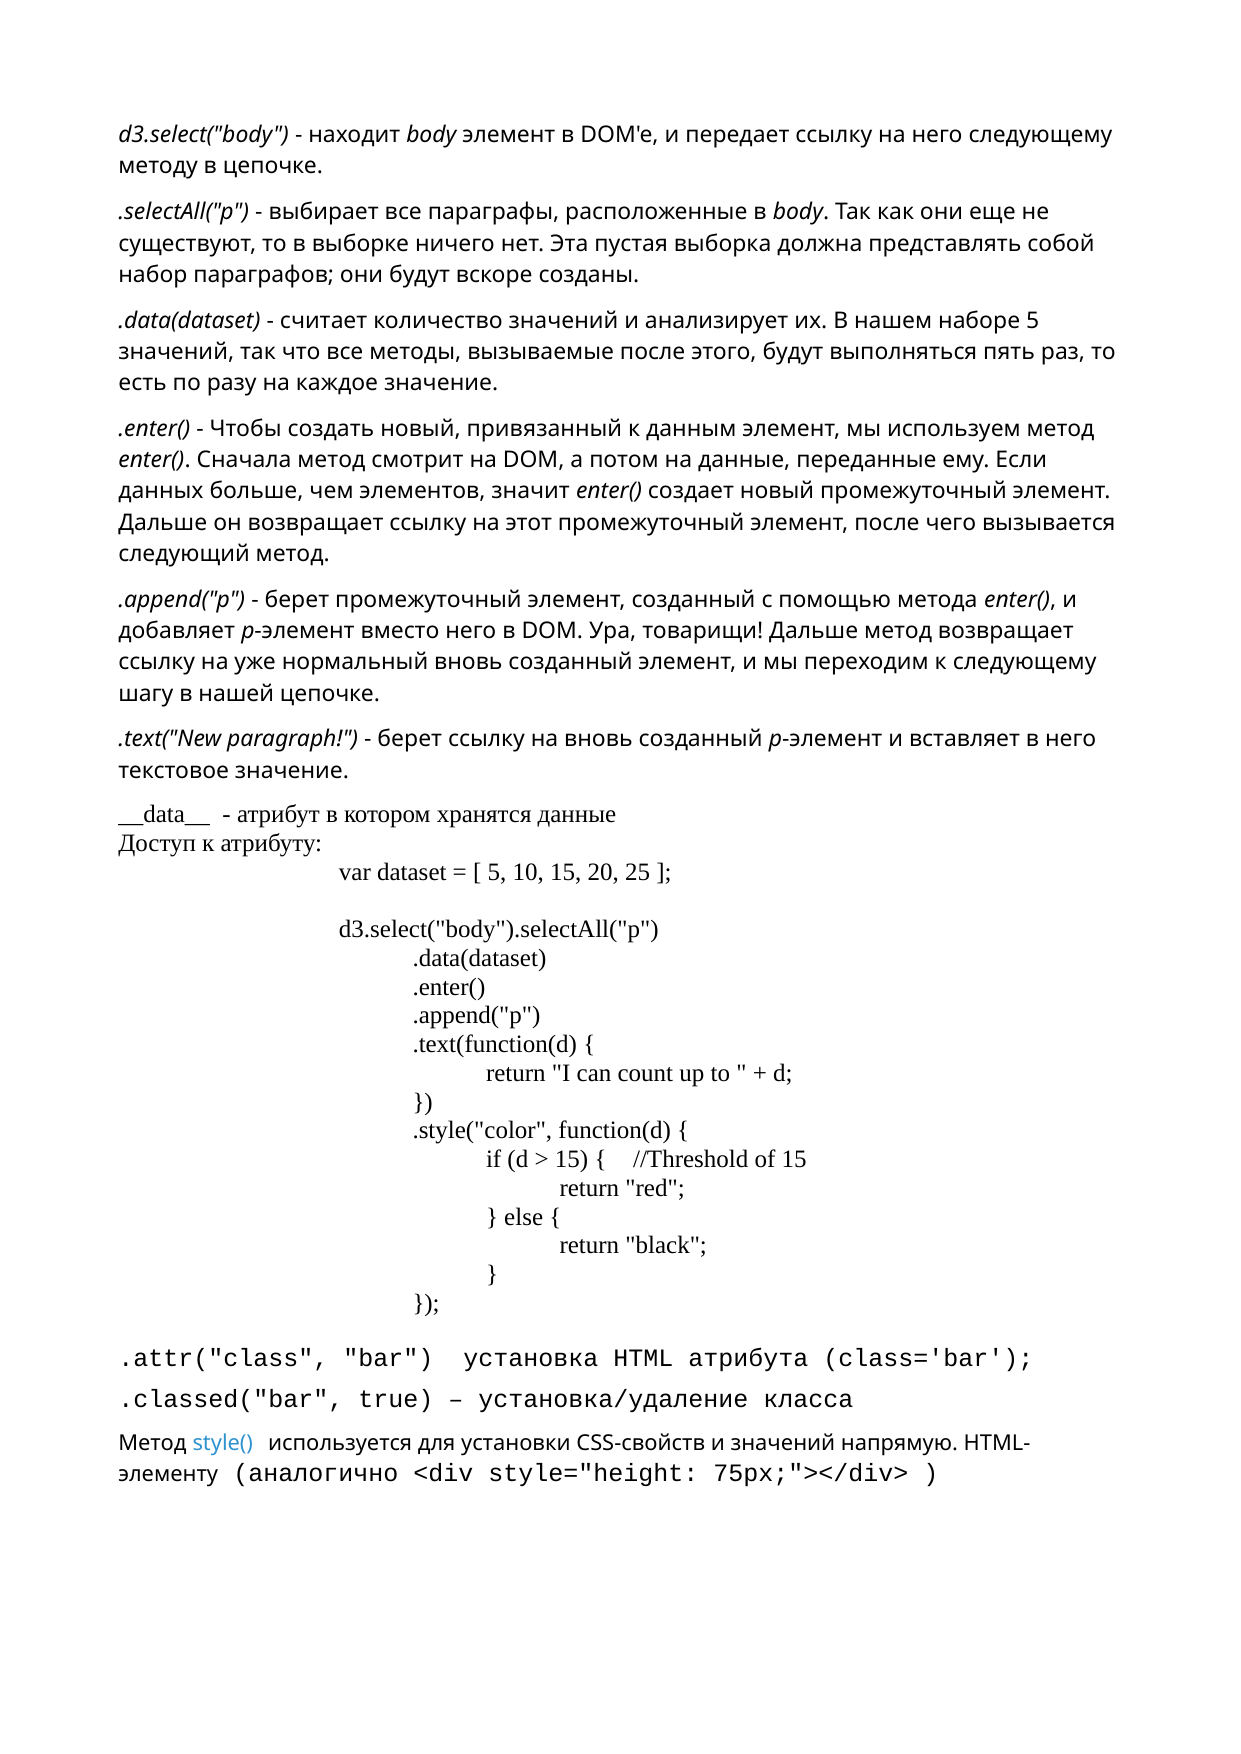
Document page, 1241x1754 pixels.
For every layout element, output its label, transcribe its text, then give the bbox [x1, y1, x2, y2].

text .classed("bar", true) – установка/удаление класса [118, 1386, 1122, 1415]
text .append("p") [118, 1001, 1122, 1029]
text .selectAll("p") - выбирает все параграфы, расположенные в body. Так как они еще не существуют, то в выборке ничего нет. Эта пустая выборка должна представлять собой набор параграфов; они будут вскоре созданы. [118, 195, 1122, 289]
text .text(function(d) { [118, 1029, 1122, 1058]
text __data__ - атрибут в котором хранятся данные [118, 799, 1122, 828]
text } else { [118, 1202, 1122, 1231]
text return "red"; [118, 1173, 1122, 1202]
text .data(dataset) - считает количество значений и анализирует их. В нашем наборе 5 значений, так что все методы, вызываемые после этого, будут выполняться пять раз, то есть по разу на каждое значение. [118, 303, 1122, 397]
text d3.select("body") - находит body элемент в DOM'e, и передает ссылку на него следующему методу в цепочке. [118, 118, 1122, 181]
text if (d > 15) { //Threshold of 15 [118, 1144, 1122, 1173]
text .style("color", function(d) { [118, 1116, 1122, 1144]
text Доступ к атрибуту: [118, 828, 1122, 857]
text }); [118, 1288, 1122, 1317]
text .text("New paragraph!") - берет ссылку на вновь созданный p-элемент и вставляет в него текстовое значение. [118, 722, 1122, 785]
text .enter() [118, 972, 1122, 1001]
text } [118, 1259, 1122, 1288]
text Метод style() используется для установки CSS-свойств и значений напрямую. HTML-элементу (аналогично <div style="height: 75px;"></div> ) [118, 1427, 1122, 1489]
text .attr("class", "bar") установка HTML атрибута (class='bar'); [118, 1346, 1122, 1374]
text }) [118, 1087, 1122, 1116]
text return "black"; [118, 1231, 1122, 1259]
text d3.select("body").selectAll("p") [118, 914, 1122, 943]
text .data(dataset) [118, 943, 1122, 972]
text var dataset = [ 5, 10, 15, 20, 25 ]; [118, 857, 1122, 886]
text .append("p") - берет промежуточный элемент, созданный с помощью метода enter(), и добавляет p-элемент вместо него в DOM. Ура, товарищи! Дальше метод возвращает ссылку на уже нормальный вновь созданный элемент, и мы переходим к следующему шагу в нашей цепочке. [118, 583, 1122, 708]
text return "I can count up to " + d; [118, 1058, 1122, 1087]
text .enter() - Чтобы создать новый, привязанный к данным элемент, мы используем метод enter(). Сначала метод смотрит на DOM, а потом на данные, переданные ему. Если данных больше, чем элементов, значит enter() создает новый промежуточный элемент. Дальше он возвращает ссылку на этот промежуточный элемент, после чего вызывается следующий метод. [118, 412, 1122, 568]
